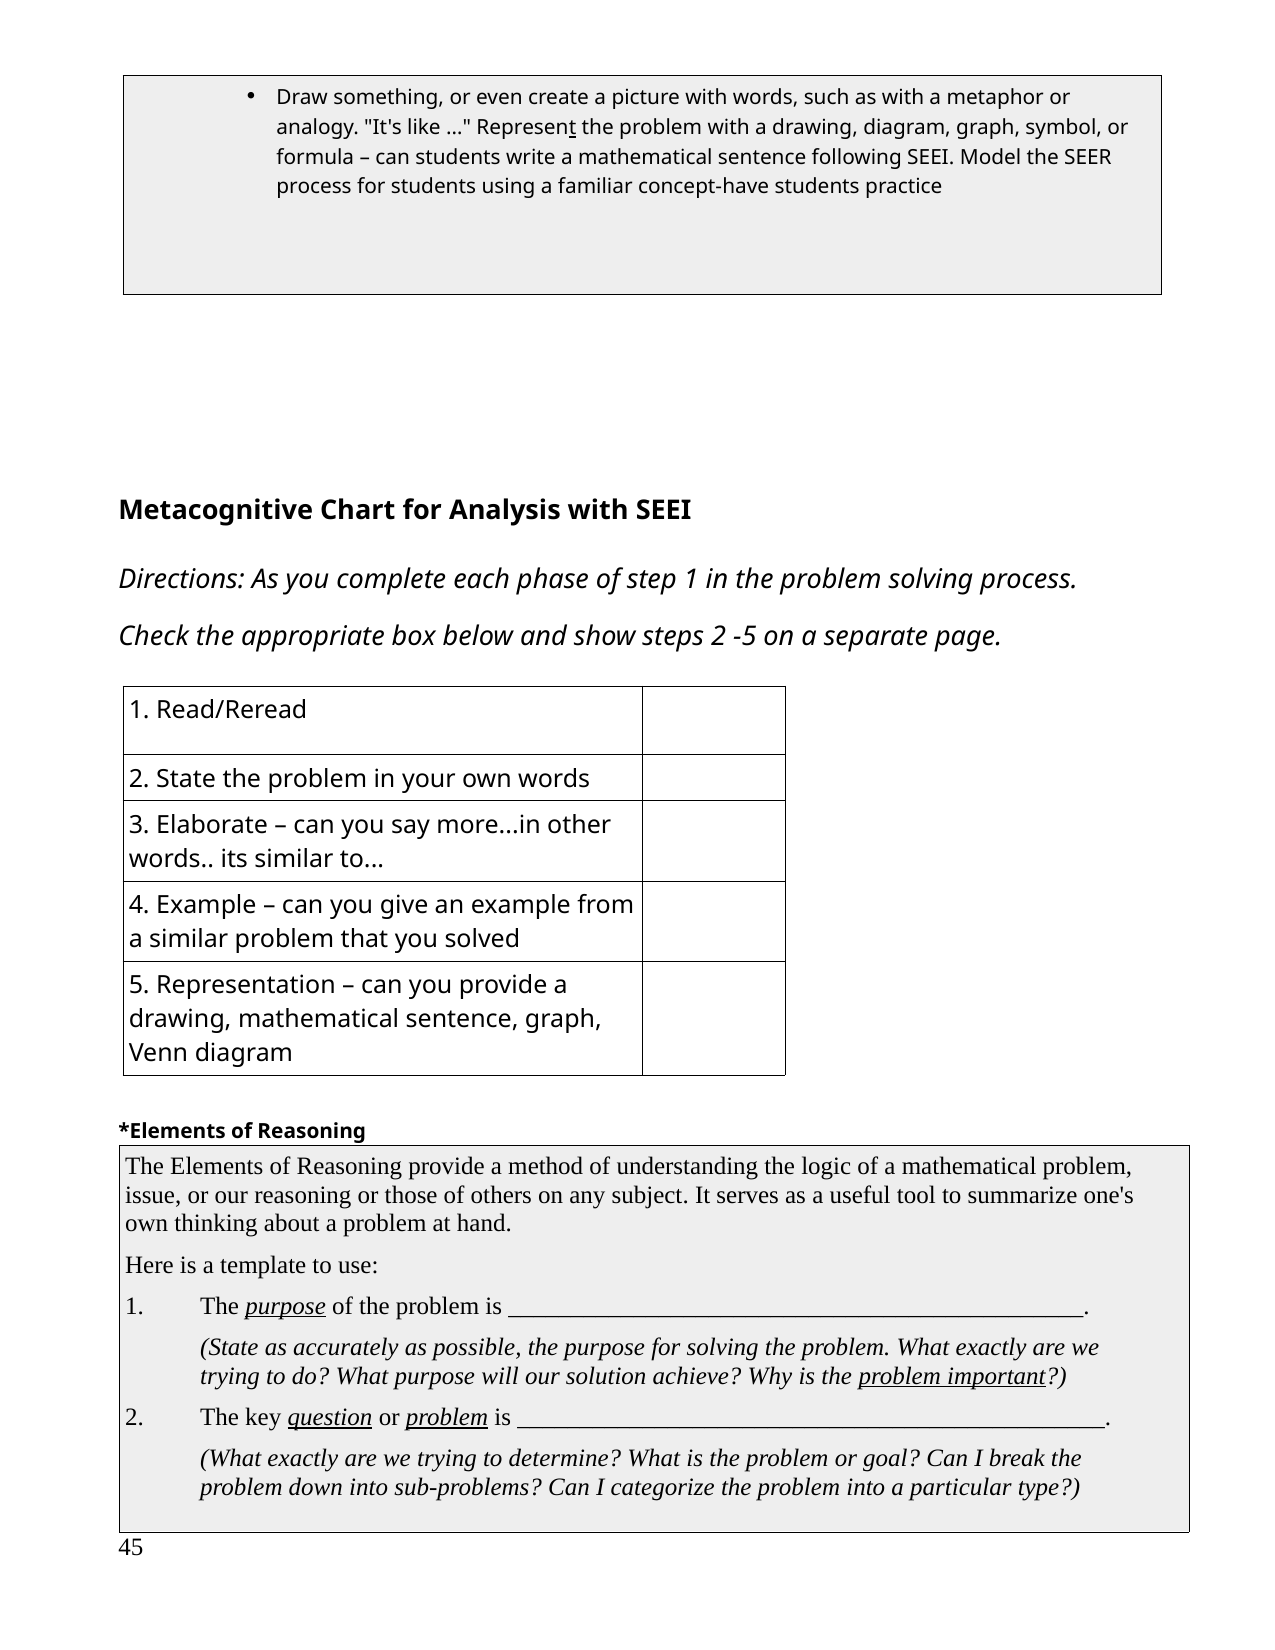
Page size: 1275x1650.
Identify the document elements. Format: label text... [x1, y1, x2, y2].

table_cell 5. Representation – can you provide a drawing, mathematical sentence, graph, Venn diagram [124, 962, 642, 1075]
text Metacognitive Chart for Analysis with SEEI [118, 490, 1157, 547]
table_cell 4. Example – can you give an example from a similar problem that you solved [124, 882, 642, 961]
text *Elements of Reasoning [118, 1116, 1157, 1145]
table_header 1. Read/Reread [124, 687, 642, 754]
table_cell 3. Elaborate – can you say more...in other words.. its similar to... [124, 801, 642, 881]
table_cell [643, 962, 785, 1075]
table_cell [643, 882, 785, 961]
table_header SEEI is a method of developing clarity and understanding problems to be solved, concepts, or issues. It stands for State, Elaborate, Exemplify, and Illustrate. This method provides an excellent approach for communicating understanding of our thinking to others and also serves as a useful learning tool for self-assessment. SEEI was originated by Richard Paul and Linda Elder and further developed by Gerald Nosich. As the person works his or her way through the steps, previous steps often require revision. So the process as a whole is iterative, refining, and self-correcting. SEE is also an amenable method for small groups. A handful of individuals can work through the process to better understand the given concept and create a clear description for others. SEE-I has four steps: 1. State the concept or idea in a single sentence or two. Clearly and succinctly state the concept. 2. Elaborate on the concept in your own words. Explain it at greater length in a paragraph or two. Clarify the concept in your own words. "In other words,. . ." 3. Exemplify the concept by giving concrete examples (and counter examples) of the concept. Specify the concept by giving specific examples. "For example, . . ." 4. Illustrate the concept with a picture. Draw something, or even create a picture with words, such as with a metaphor or analogy. "It's like …" Represent the problem with a drawing, diagram, graph, symbol, or formula – can students write a mathematical sentence following SEEI. Model the SEER process for students using a familiar concept-have students practice [124, 76, 1161, 294]
text Directions: As you complete each phase of step 1 in the problem solving process. Check the appropriate box below and show steps 2 -5 on a separate page. [118, 559, 1157, 673]
table_cell [643, 755, 785, 800]
table_header The Elements of Reasoning provide a method of understanding the logic of a mathematical problem, issue, or our reasoning or those of others on any subject. It serves as a useful tool to summarize one's own thinking about a problem at hand. Here is a template to use: 1. The purpose of the problem is ______________________________________________. (State as accurately as possible, the purpose for solving the problem. What exactly are we trying to do? What purpose will our solution achieve? Why is the problem important?) 2. The key question or problem is _______________________________________________. (What exactly are we trying to determine? What is the problem or goal? Can I break the problem down into sub-problems? Can I categorize the problem into a particular type?) [120, 1146, 1189, 1531]
table_cell 2. State the problem in your own words [124, 755, 642, 800]
table_cell [643, 801, 785, 881]
table_header [643, 687, 785, 754]
